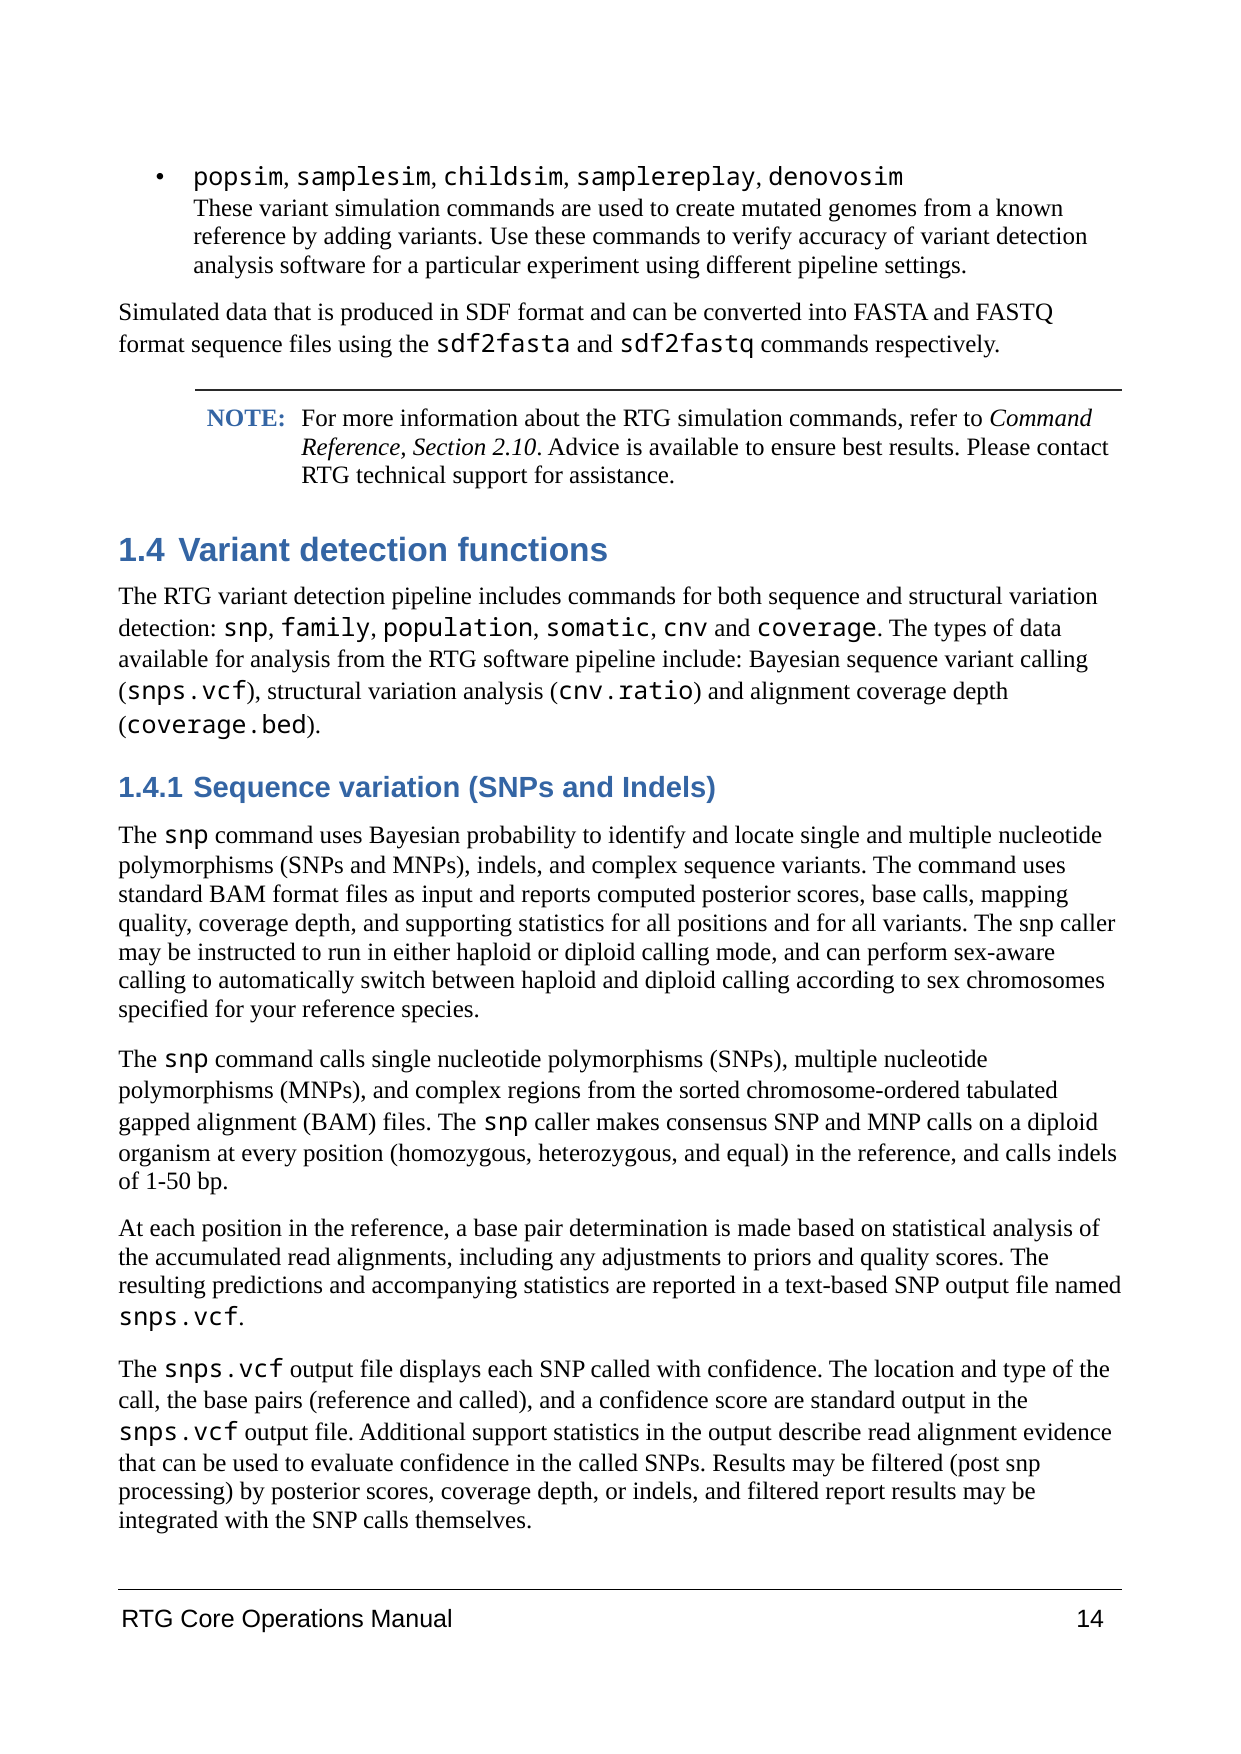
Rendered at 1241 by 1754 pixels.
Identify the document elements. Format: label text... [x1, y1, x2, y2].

subtitle Variant detection functions [118, 530, 1122, 569]
text NOTE: For more information about the RTG simulation commands, refer to Command Reference, Section 2.10. Advice is available to ensure best results. Please contact RTG technical support for assistance. [195, 392, 1122, 501]
text The snp command uses Bayesian probability to identify and locate single and multiple nucleotide polymorphisms (SNPs and MNPs), indels, and complex sequence variants. The command uses standard BAM format files as input and reports computed posterior scores, base calls, mapping quality, coverage depth, and supporting statistics for all positions and for all variants. The snp caller may be instructed to run in either haploid or diploid calling mode, and can perform sex-aware calling to automatically switch between haploid and diploid calling according to sex chromosomes specified for your reference species. [118, 816, 1122, 1023]
subtitle Sequence variation (SNPs and Indels) [118, 771, 1122, 804]
text At each position in the reference, a base pair determination is made based on statistical analysis of the accumulated read alignments, including any adjustments to priors and quality scores. The resulting predictions and accompanying statistics are reported in a text-based SNP output file named snps.vcf. [118, 1213, 1122, 1333]
text Simulated data that is produced in SDF format and can be converted into FASTA and FASTQ format sequence files using the sdf2fasta and sdf2fastq commands respectively. [118, 297, 1122, 359]
text The snps.vcf output file displays each SNP called with confidence. The location and type of the call, the base pairs (reference and called), and a confidence score are standard output in the snps.vcf output file. Additional support statistics in the output describe read alignment evidence that can be used to evaluate confidence in the called SNPs. Results may be filtered (post snp processing) by posterior scores, coverage depth, or indels, and filtered report results may be integrated with the SNP calls themselves. [118, 1351, 1122, 1534]
text The RTG variant detection pipeline includes commands for both sequence and structural variation detection: snp, family, population, somatic, cnv and coverage. The types of data available for analysis from the RTG software pipeline include: Bayesian sequence variant calling (snps.vcf), structural variation analysis (cnv.ratio) and alignment coverage depth (coverage.bed). [118, 581, 1122, 741]
list popsim, samplesim, childsim, samplereplay, denovosim These variant simulation commands are used to create mutated genomes from a known reference by adding variants. Use these commands to verify accuracy of variant detection analysis software for a particular experiment using different pipeline settings. [156, 159, 1122, 279]
text The snp command calls single nucleotide polymorphisms (SNPs), multiple nucleotide polymorphisms (MNPs), and complex regions from the sorted chromosome-ordered tabulated gapped alignment (BAM) files. The snp caller makes consensus SNP and MNP calls on a diploid organism at every position (homozygous, heterozygous, and equal) in the reference, and calls indels of 1-50 bp. [118, 1041, 1122, 1195]
